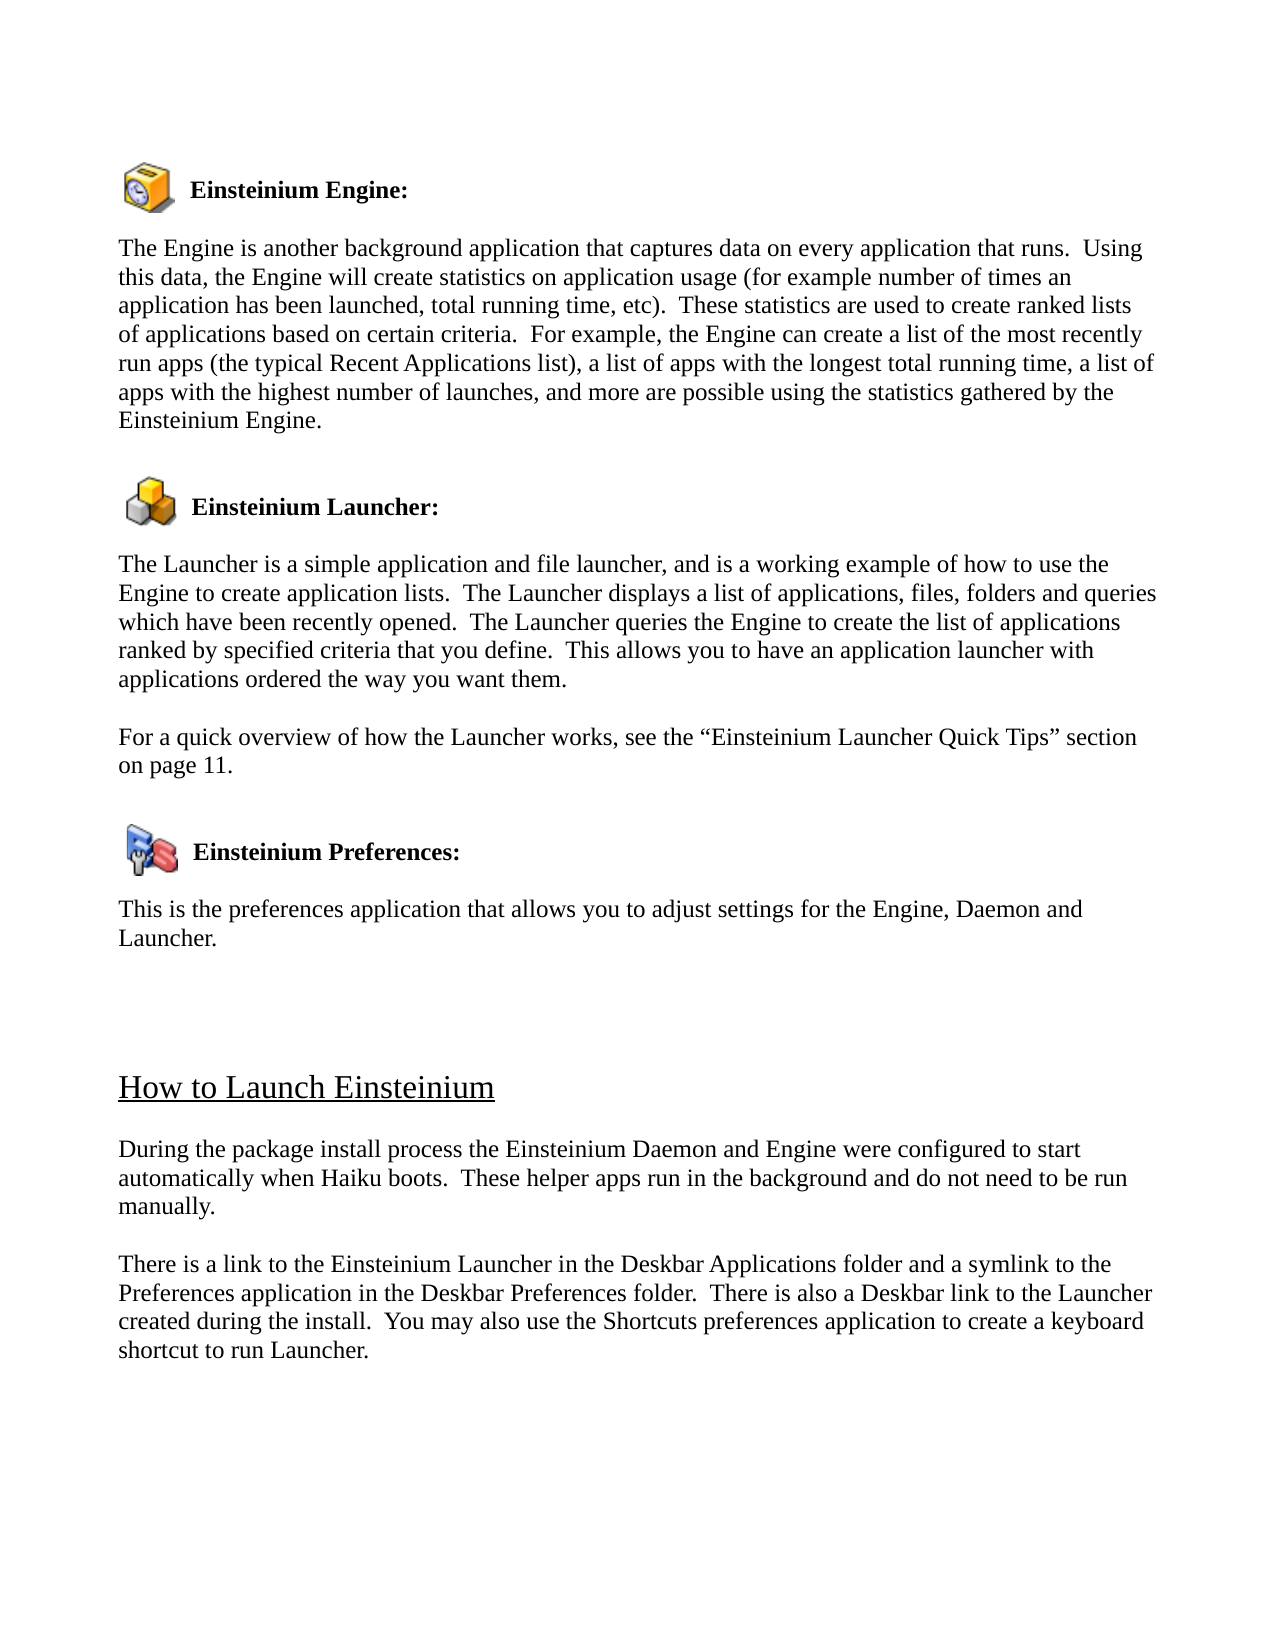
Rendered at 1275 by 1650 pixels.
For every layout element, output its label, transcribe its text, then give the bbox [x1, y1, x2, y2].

text The Launcher is a simple application and file launcher, and is a working example of how to use the Engine to create application lists. The Launcher displays a list of applications, files, folders and queries which have been recently opened. The Launcher queries the Engine to create the list of applications ranked by specified criteria that you define. This allows you to have an application launcher with applications ordered the way you want them. [118, 549, 1157, 693]
text Einsteinium Engine: [175, 176, 1157, 204]
text For a quick overview of how the Launcher works, see the “Einsteinium Launcher Quick Tips” section on page 11. [118, 722, 1157, 779]
text Einsteinium Launcher: [177, 492, 1157, 521]
picture [126, 824, 178, 876]
picture [125, 475, 177, 527]
text The Engine is another background application that captures data on every application that runs. Using this data, the Engine will create statistics on application usage (for example number of times an application has been launched, total running time, etc). These statistics are used to create ranked lists of applications based on certain criteria. For example, the Engine can create a list of the most recently run apps (the typical Recent Applications list), a list of apps with the longest total running time, a list of apps with the highest number of launches, and more are possible using the statistics gathered by the Einsteinium Engine. [118, 233, 1157, 434]
text During the package install process the Einsteinium Daemon and Engine were configured to start automatically when Haiku boots. These helper apps run in the background and do not need to be run manually. [118, 1134, 1157, 1220]
text There is a link to the Einsteinium Launcher in the Deskbar Applications folder and a symlink to the Preferences application in the Deskbar Preferences folder. There is also a Deskbar link to the Launcher created during the install. You may also use the Shortcuts preferences application to create a keyboard shortcut to run Launcher. [118, 1249, 1157, 1364]
text Einsteinium Preferences: [178, 837, 1157, 866]
text This is the preferences application that allows you to adjust settings for the Engine, Daemon and Launcher. [118, 894, 1157, 952]
picture [123, 161, 175, 213]
text How to Launch Einsteinium [118, 1067, 1157, 1105]
